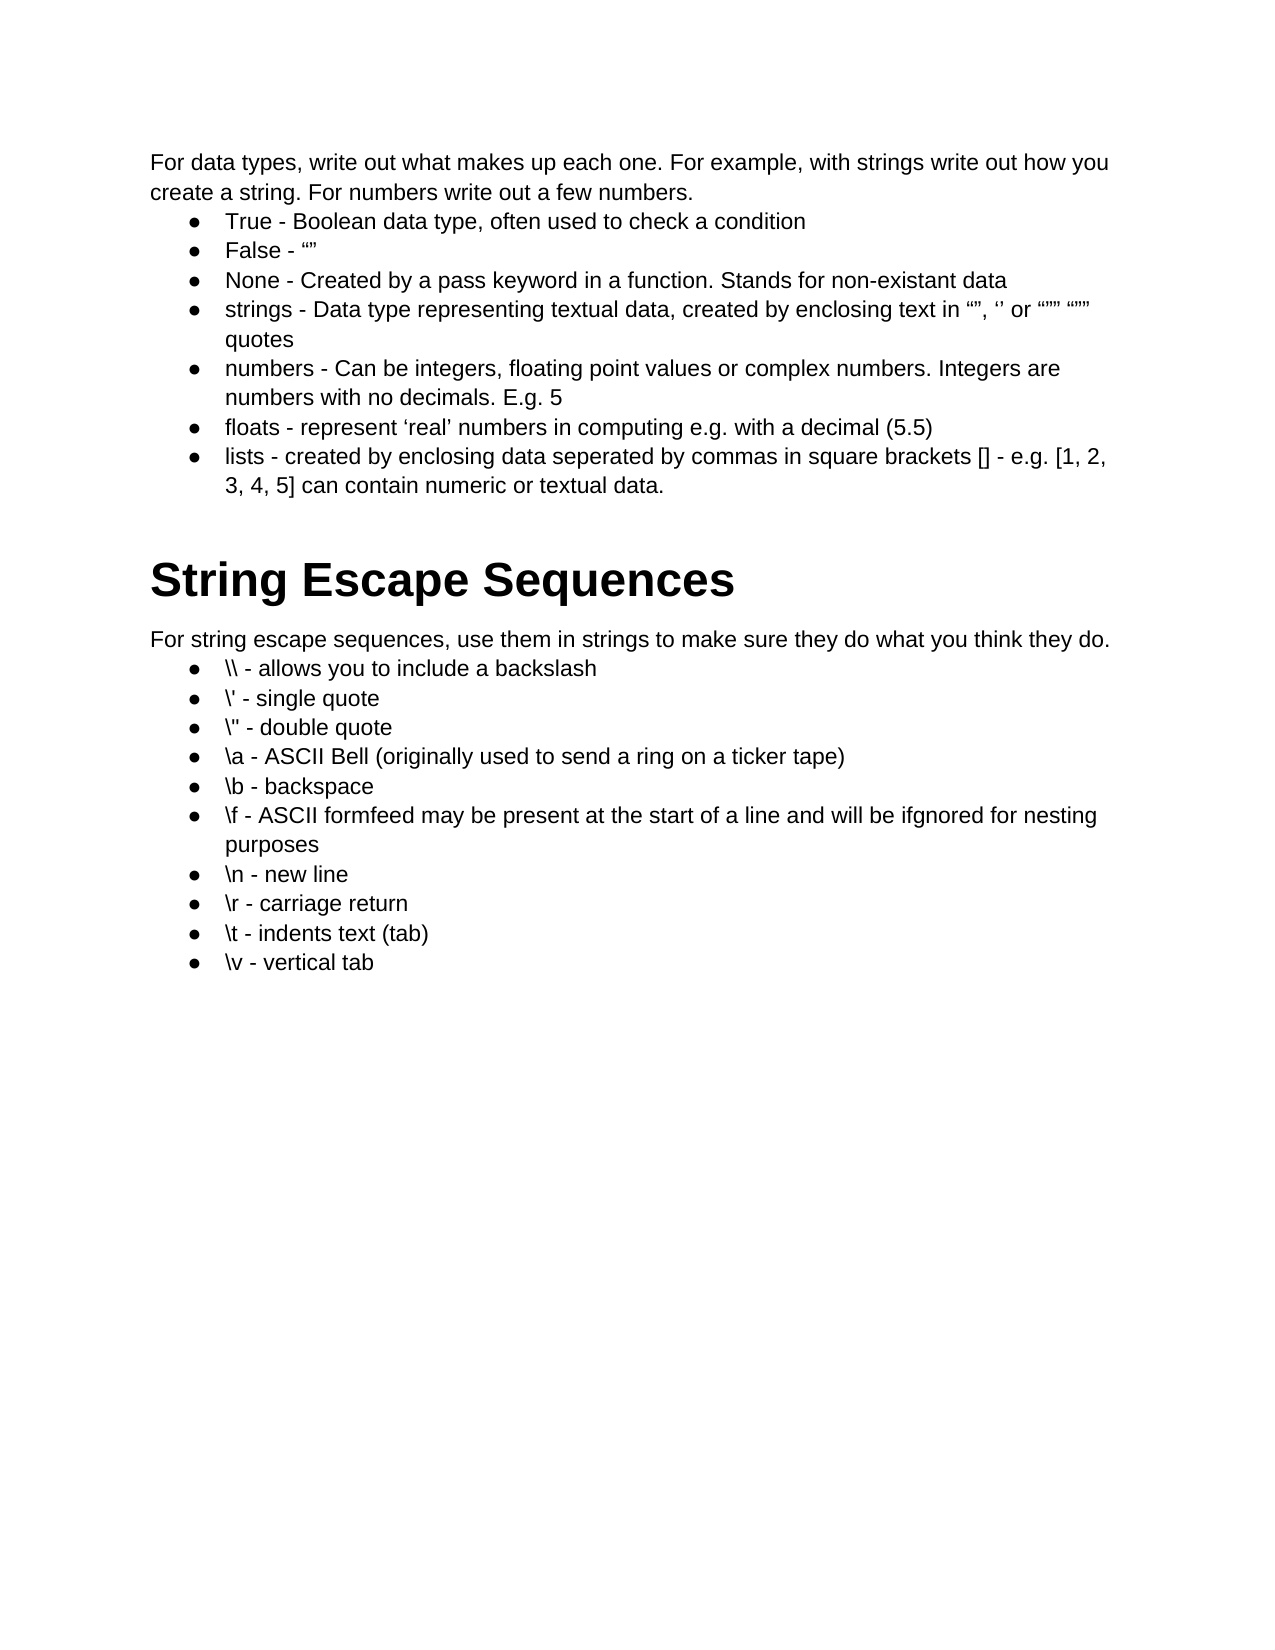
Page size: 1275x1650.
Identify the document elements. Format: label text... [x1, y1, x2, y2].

list True - Boolean data type, often used to check a condition [187, 209, 1125, 234]
list \' - single quote [187, 685, 1125, 711]
list lists - created by enclosing data seperated by commas in square brackets [] - e.g. [1, 2, 3, 4, 5] can contain numeric or textual data. [187, 444, 1125, 499]
list \v - vertical tab [187, 950, 1125, 975]
list \b - backspace [187, 773, 1125, 799]
list \t - indents text (tab) [187, 920, 1125, 946]
list \\ - allows you to include a backslash [187, 656, 1125, 682]
text For data types, write out what makes up each one. For example, with strings write out how you create a string. For numbers write out a few numbers. [150, 150, 1125, 205]
list \n - new line [187, 862, 1125, 887]
list floats - represent ‘real’ numbers in computing e.g. with a decimal (5.5) [187, 414, 1125, 440]
list strings - Data type representing textual data, created by enclosing text in “”, ‘’ or “”” “”” quotes [187, 297, 1125, 352]
text For string escape sequences, use them in strings to make sure they do what you think they do. [150, 627, 1125, 652]
list \" - double quote [187, 715, 1125, 740]
list \f - ASCII formfeed may be present at the start of a line and will be ifgnored for nesting purposes [187, 803, 1125, 858]
list \r - carriage return [187, 891, 1125, 917]
list \a - ASCII Bell (originally used to send a ring on a ticker tape) [187, 744, 1125, 770]
list False - “” [187, 238, 1125, 264]
list None - Created by a pass keyword in a function. Stands for non-existant data [187, 267, 1125, 293]
list numbers - Can be integers, floating point values or complex numbers. Integers are numbers with no decimals. E.g. 5 [187, 356, 1125, 411]
subtitle String Escape Sequences [150, 552, 1125, 606]
